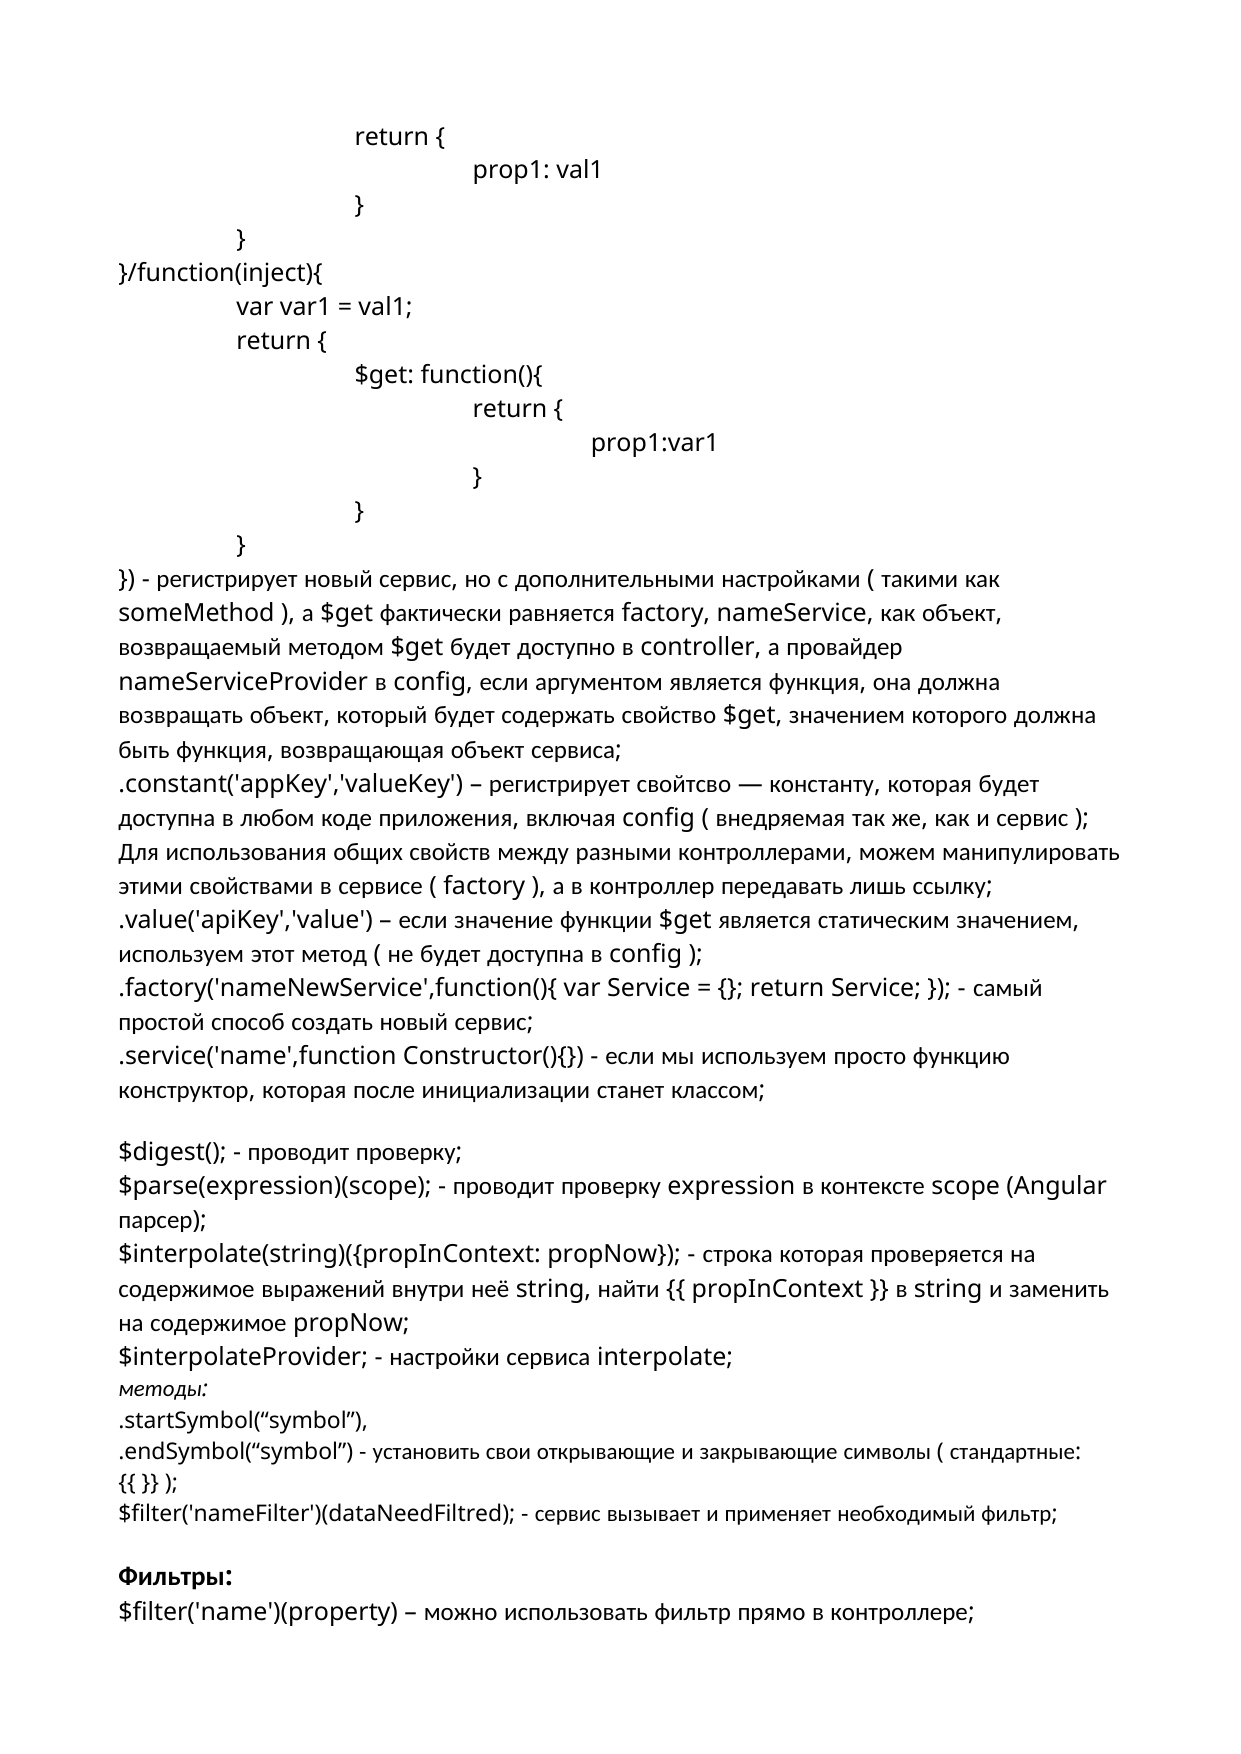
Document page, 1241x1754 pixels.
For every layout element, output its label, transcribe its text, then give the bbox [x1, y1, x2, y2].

text .service('name',function Constructor(){}) - если мы используем просто функцию конструктор, которая после инициализации станет классом; [118, 1038, 1122, 1106]
text .endSymbol(“symbol”) - установить свои открывающие и закрывающие символы ( стандартные: {{ }} ); [118, 1435, 1122, 1497]
text Фильтры: [118, 1557, 1122, 1593]
text $interpolateProvider; - настройки сервиса interpolate; [118, 1338, 1122, 1372]
text } [118, 527, 1122, 561]
text $parse(expression)(scope); - проводит проверку expression в контексте scope (Angular парсер); [118, 1168, 1122, 1236]
text }/function(inject){ [118, 254, 1122, 288]
text prop1:var1 [118, 425, 1122, 459]
text } [118, 220, 1122, 254]
text $interpolate(string)({propInContext: propNow}); - строка которая проверяется на содержимое выражений внутри неё string, найти {{ propInContext }} в string и заменить на содержимое propNow; [118, 1236, 1122, 1338]
text } [118, 459, 1122, 493]
text } [118, 493, 1122, 527]
text Для использования общих свойств между разными контроллерами, можем манипулировать этими свойствами в сервисе ( factory ), а в контроллер передавать лишь ссылку; [118, 833, 1122, 902]
text .startSymbol(“symbol”), [118, 1404, 1122, 1435]
text var var1 = val1; [118, 288, 1122, 322]
text return { [118, 391, 1122, 425]
text $get: function(){ [118, 357, 1122, 391]
text return { [118, 118, 1122, 152]
text .value('apiKey','value') – если значение функции $get является статическим значением, используем этот метод ( не будет доступна в config ); [118, 902, 1122, 970]
text return { [118, 322, 1122, 357]
text $digest(); - проводит проверку; [118, 1134, 1122, 1168]
text prop1: val1 [118, 152, 1122, 186]
text .constant('appKey','valueKey') – регистрирует свойтсво — константу, которая будет доступна в любом коде приложения, включая config ( внедряемая так же, как и сервис ); [118, 765, 1122, 833]
text $filter('nameFilter')(dataNeedFiltred); - сервис вызывает и применяет необходимый фильтр; [118, 1497, 1122, 1529]
text методы: [118, 1372, 1122, 1404]
text }) - регистрирует новый сервис, но с дополнительными настройками ( такими как someMethod ), а $get фактически равняется factory, nameService, как объект, возвращаемый методом $get будет доступно в controller, а провайдер nameServiceProvider в config, если аргументом является функция, она должна возвращать объект, который будет содержать свойство $get, значением которого должна быть функция, возвращающая объект сервиса; [118, 561, 1122, 765]
text .factory('nameNewService',function(){ var Service = {}; return Service; }); - самый простой способ создать новый сервис; [118, 970, 1122, 1038]
text } [118, 186, 1122, 220]
text $filter('name')(property) – можно использовать фильтр прямо в контроллере; [118, 1593, 1122, 1628]
